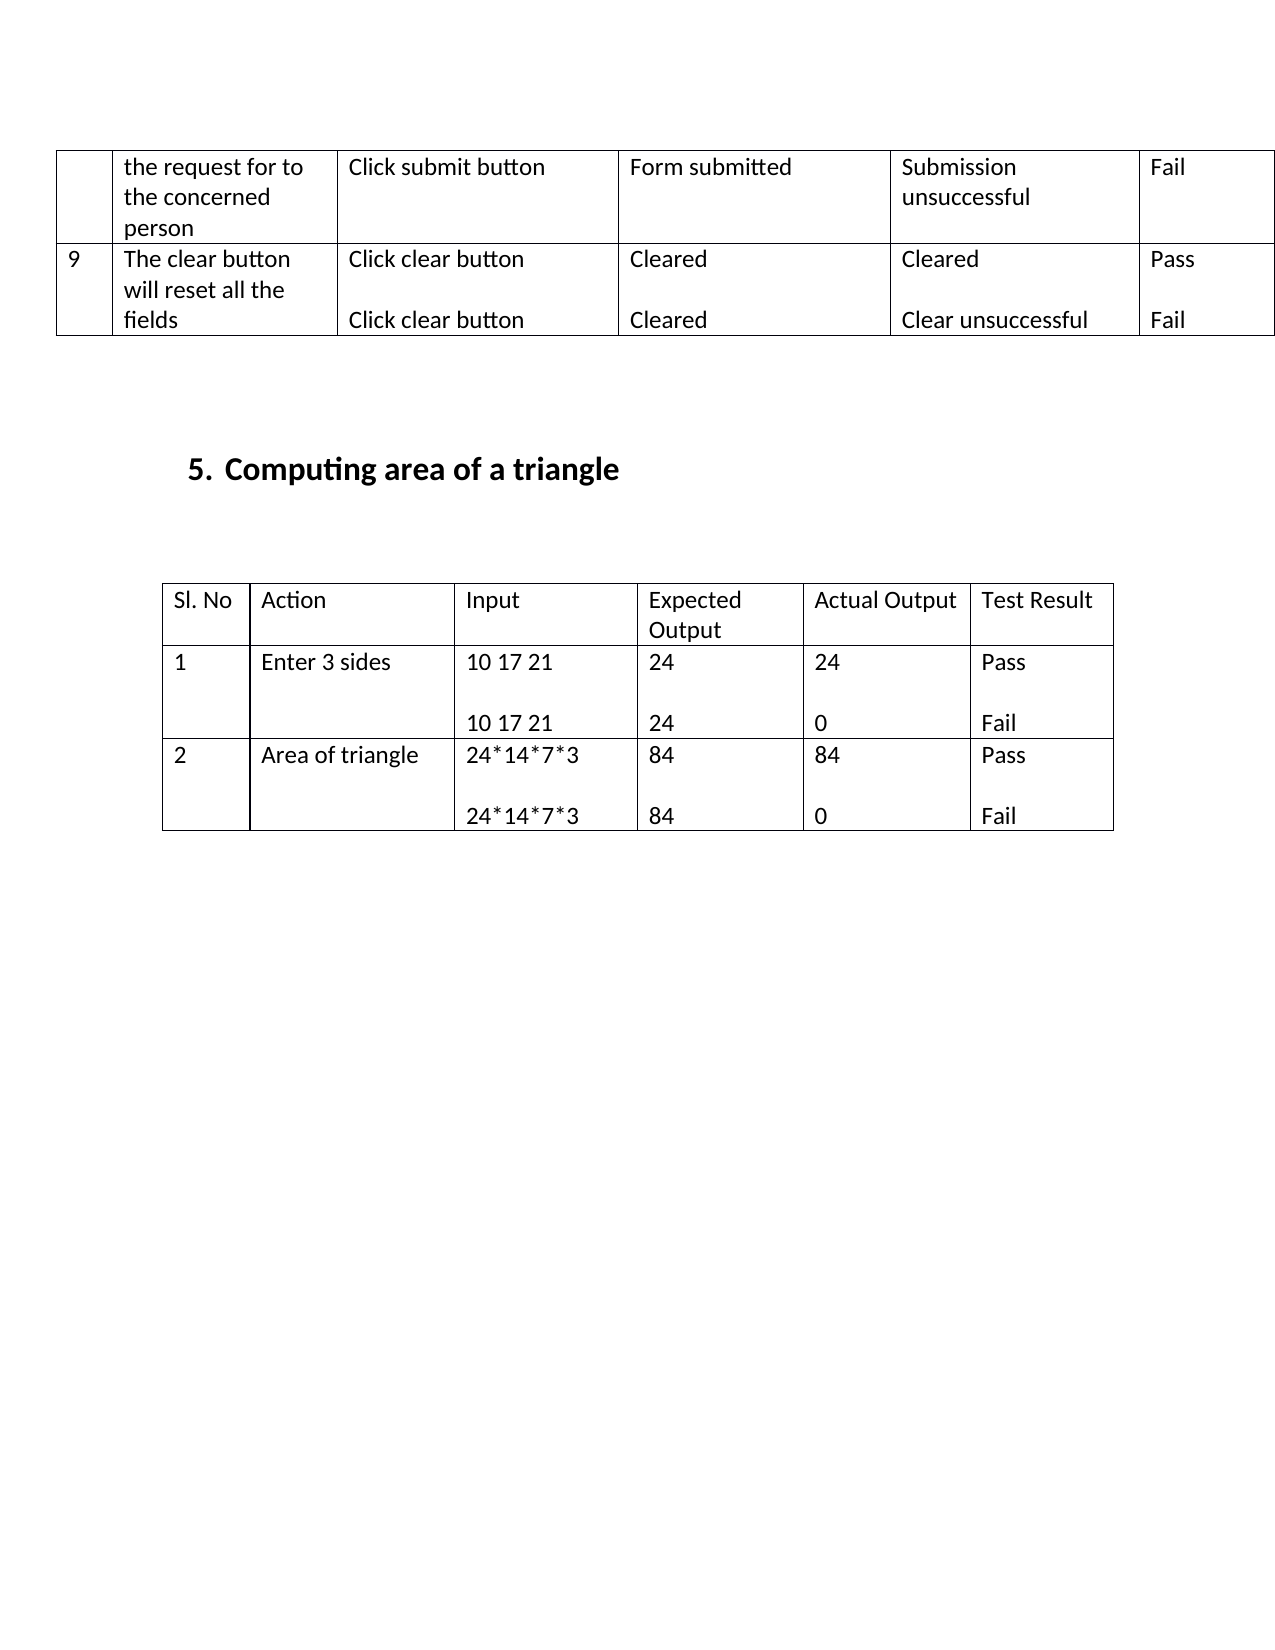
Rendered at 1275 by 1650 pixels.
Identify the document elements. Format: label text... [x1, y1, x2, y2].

table_cell 1 [163, 646, 249, 738]
table_cell 84 84 [638, 739, 803, 830]
table_cell 84 0 [804, 739, 970, 830]
table_cell Submission unsuccessful [891, 151, 1139, 243]
table_cell 24*14*7*3 24*14*7*3 [455, 739, 637, 830]
table_cell Area of triangle [251, 739, 454, 830]
table_cell the request for to the concerned person [113, 151, 337, 243]
table_cell Pass Fail [1140, 244, 1274, 335]
table_header Input [455, 584, 637, 645]
table_header Action [251, 584, 454, 645]
list Computing area of a triangle [187, 448, 1125, 489]
table_cell Click clear button Click clear button [338, 244, 618, 335]
table_header Actual Output [804, 584, 970, 645]
table_cell Pass Fail [971, 739, 1113, 830]
table_cell 9 [57, 244, 112, 335]
table_cell Form submitted [619, 151, 890, 243]
table_cell The clear button will reset all the fields [113, 244, 337, 335]
table_cell Enter 3 sides [251, 646, 454, 738]
table_cell Cleared Clear unsuccessful [891, 244, 1139, 335]
table_cell Click submit button [338, 151, 618, 243]
table_cell 24 0 [804, 646, 970, 738]
table_cell Pass Fail [971, 646, 1113, 738]
table_header Sl. No [163, 584, 249, 645]
table_cell 10 17 21 10 17 21 [455, 646, 637, 738]
table_header Test Result [971, 584, 1113, 645]
table_cell 24 24 [638, 646, 803, 738]
table_cell [57, 151, 112, 243]
table_cell 2 [163, 739, 249, 830]
table_cell Cleared Cleared [619, 244, 890, 335]
table_header Expected Output [638, 584, 803, 645]
table_cell Fail [1140, 151, 1274, 243]
